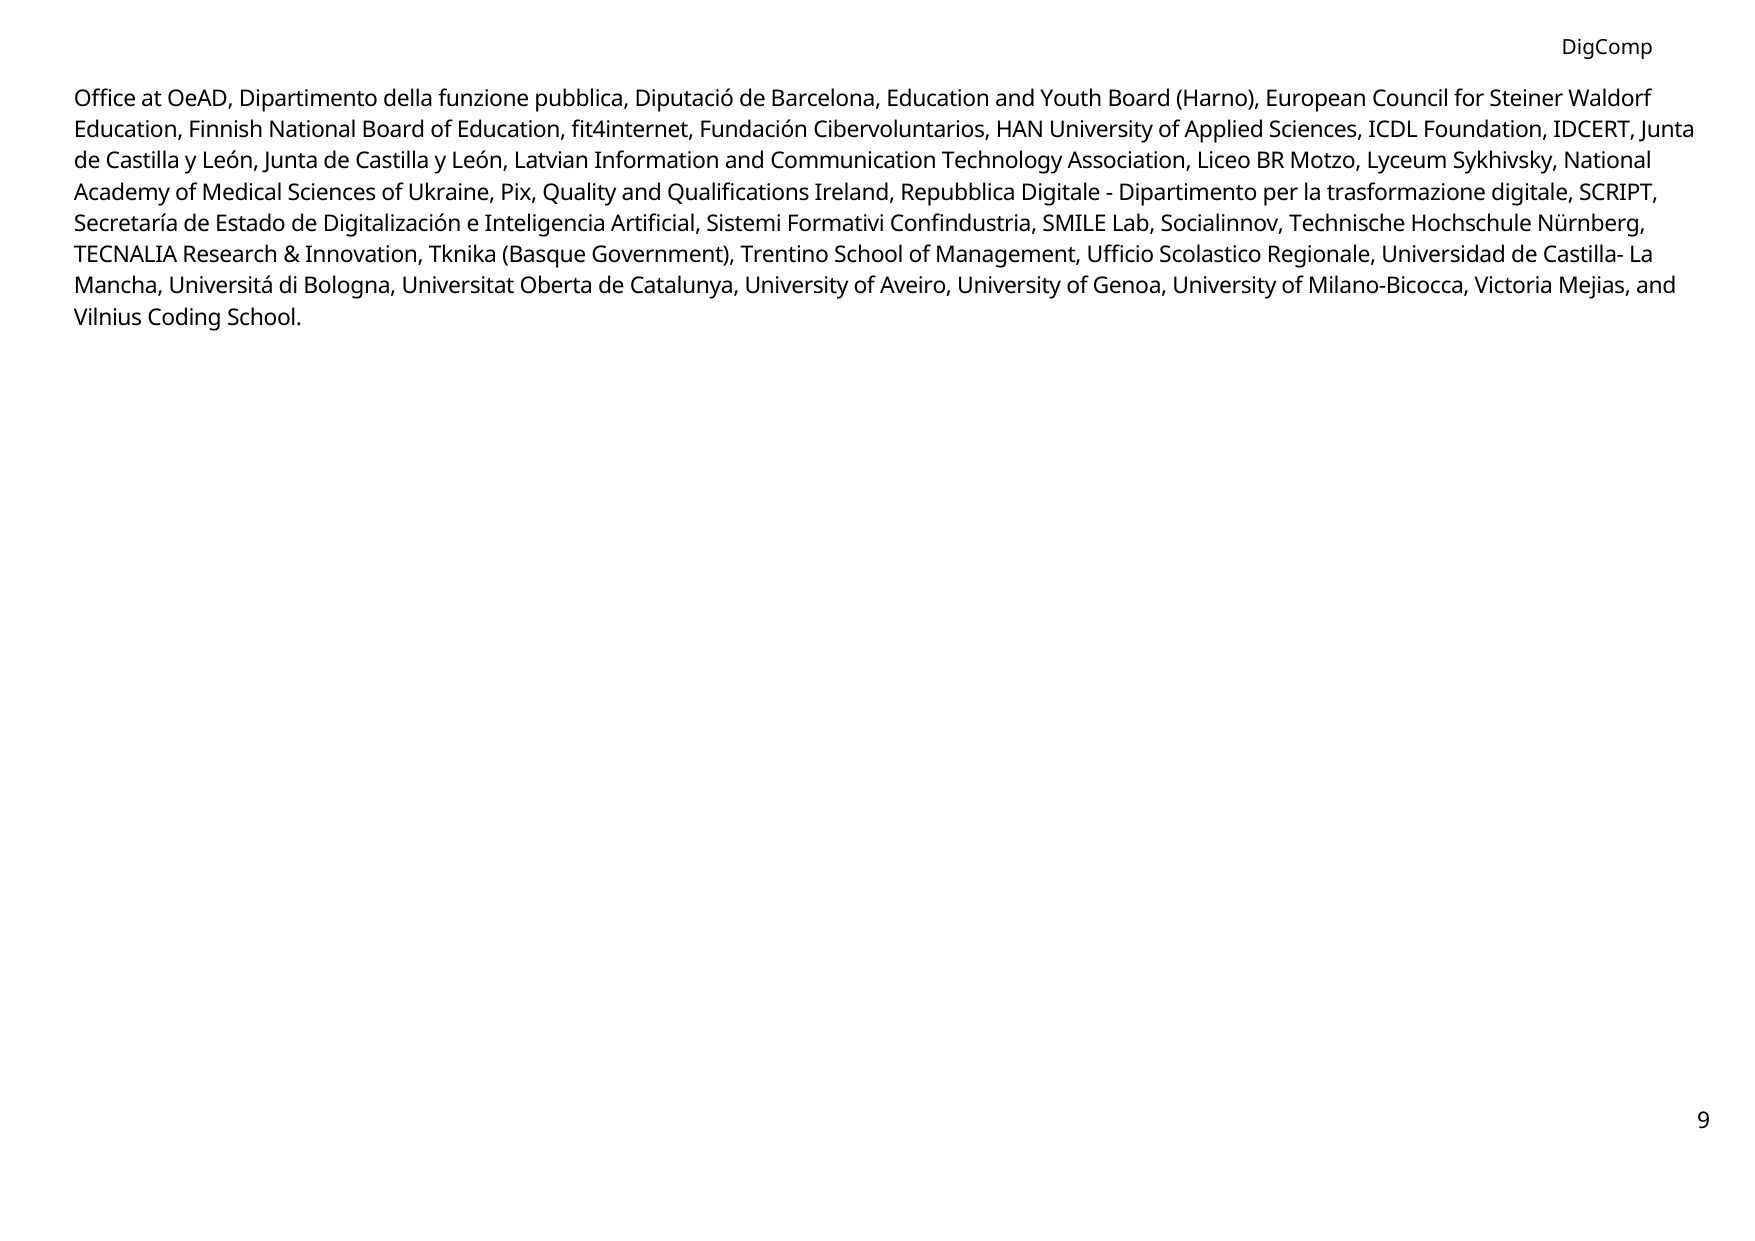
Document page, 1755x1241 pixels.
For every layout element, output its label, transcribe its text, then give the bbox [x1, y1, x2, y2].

text Office at OeAD, Dipartimento della funzione pubblica, Diputació de Barcelona, Education and Youth Board (Harno), European Council for Steiner Waldorf Education, Finnish National Board of Education, fit4internet, Fundación Cibervoluntarios, HAN University of Applied Sciences, ICDL Foundation, IDCERT, Junta de Castilla y León, Junta de Castilla y León, Latvian Information and Communication Technology Association, Liceo BR Motzo, Lyceum Sykhivsky, National Academy of Medical Sciences of Ukraine, Pix, Quality and Qualifications Ireland, Repubblica Digitale - Dipartimento per la trasformazione digitale, SCRIPT, Secretaría de Estado de Digitalización e Inteligencia Artificial, Sistemi Formativi Confindustria, SMILE Lab, Socialinnov, Technische Hochschule Nürnberg, TECNALIA Research & Innovation, Tknika (Basque Government), Trentino School of Management, Ufficio Scolastico Regionale, Universidad de Castilla- La Mancha, Universitá di Bologna, Universitat Oberta de Catalunya, University of Aveiro, University of Genoa, University of Milano-Bicocca, Victoria Mejias, and Vilnius Coding School. [74, 82, 1710, 332]
